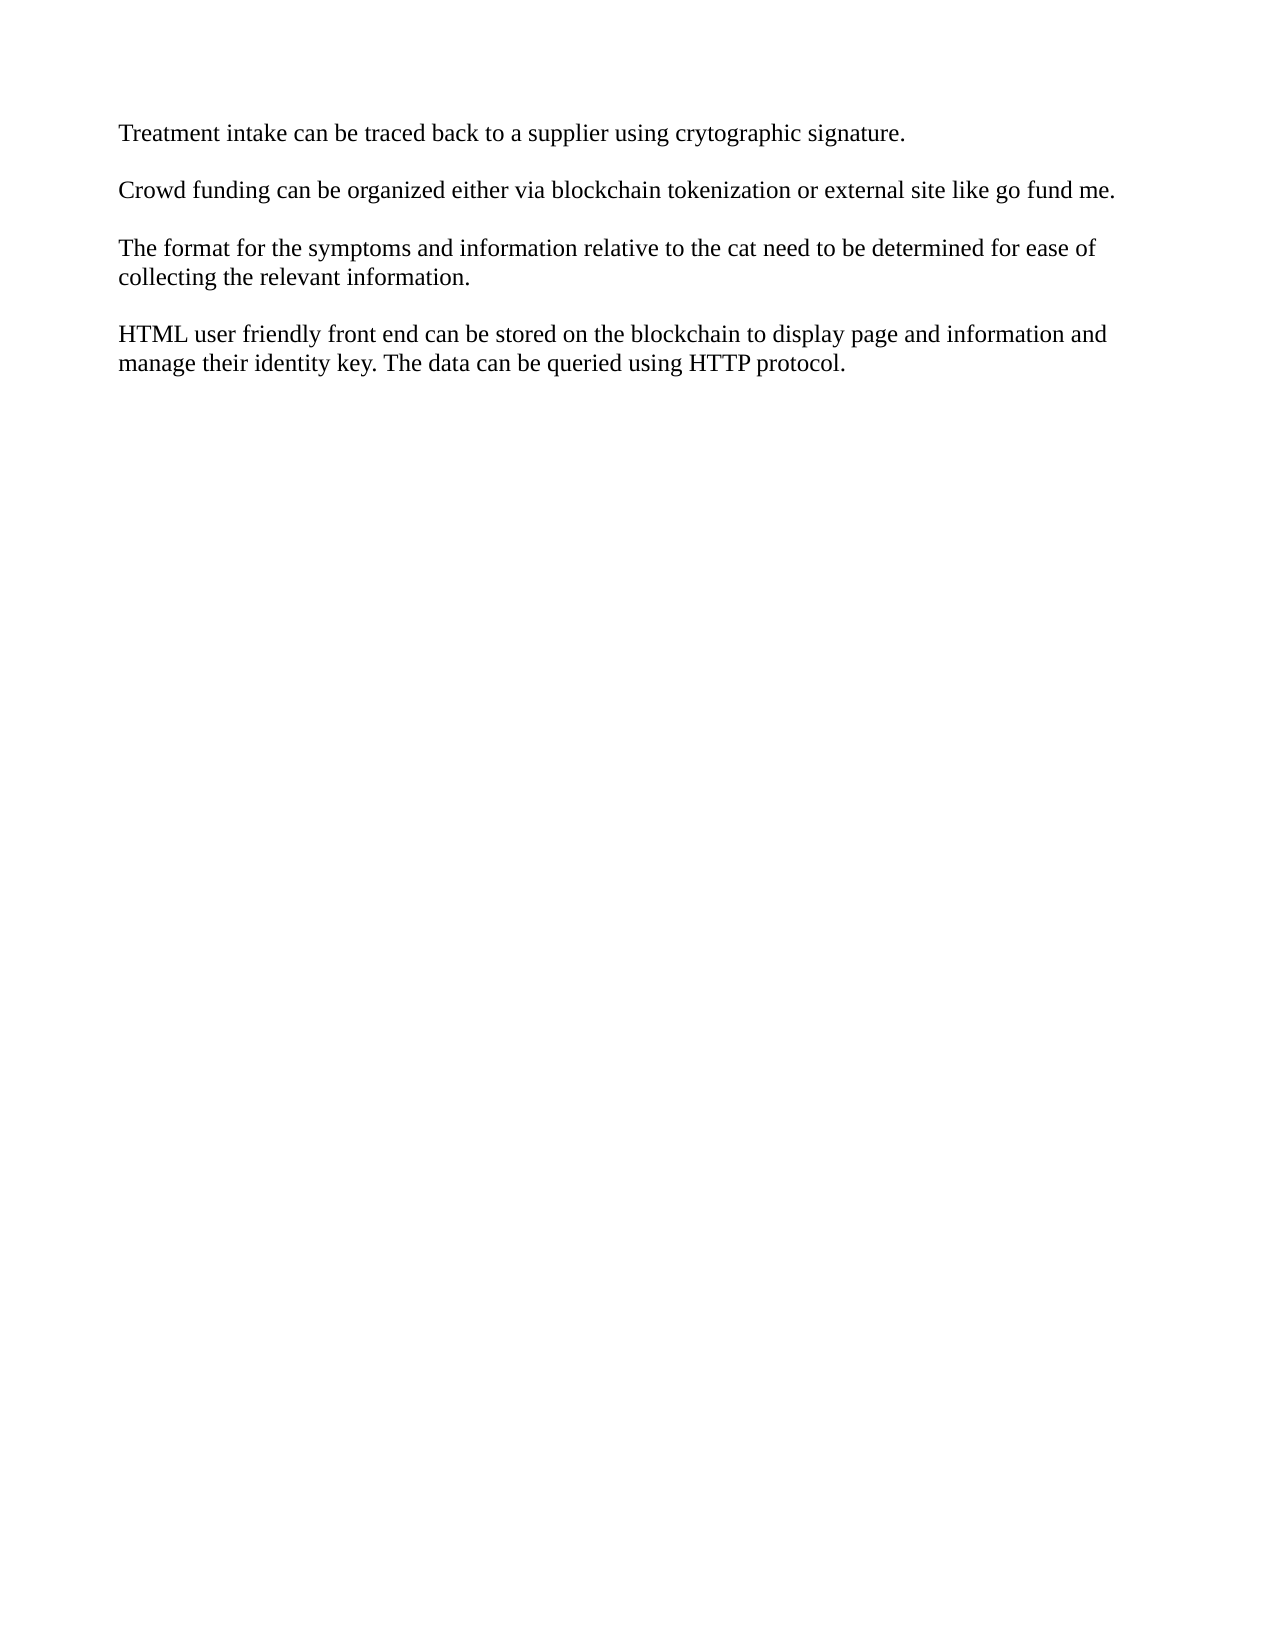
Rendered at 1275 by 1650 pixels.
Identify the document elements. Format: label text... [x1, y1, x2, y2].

text Crowd funding can be organized either via blockchain tokenization or external site like go fund me. [118, 176, 1157, 204]
text Treatment intake can be traced back to a supplier using crytographic signature. [118, 118, 1157, 147]
text The format for the symptoms and information relative to the cat need to be determined for ease of collecting the relevant information. [118, 233, 1157, 291]
text HTML user friendly front end can be stored on the blockchain to display page and information and manage their identity key. The data can be queried using HTTP protocol. [118, 319, 1157, 377]
